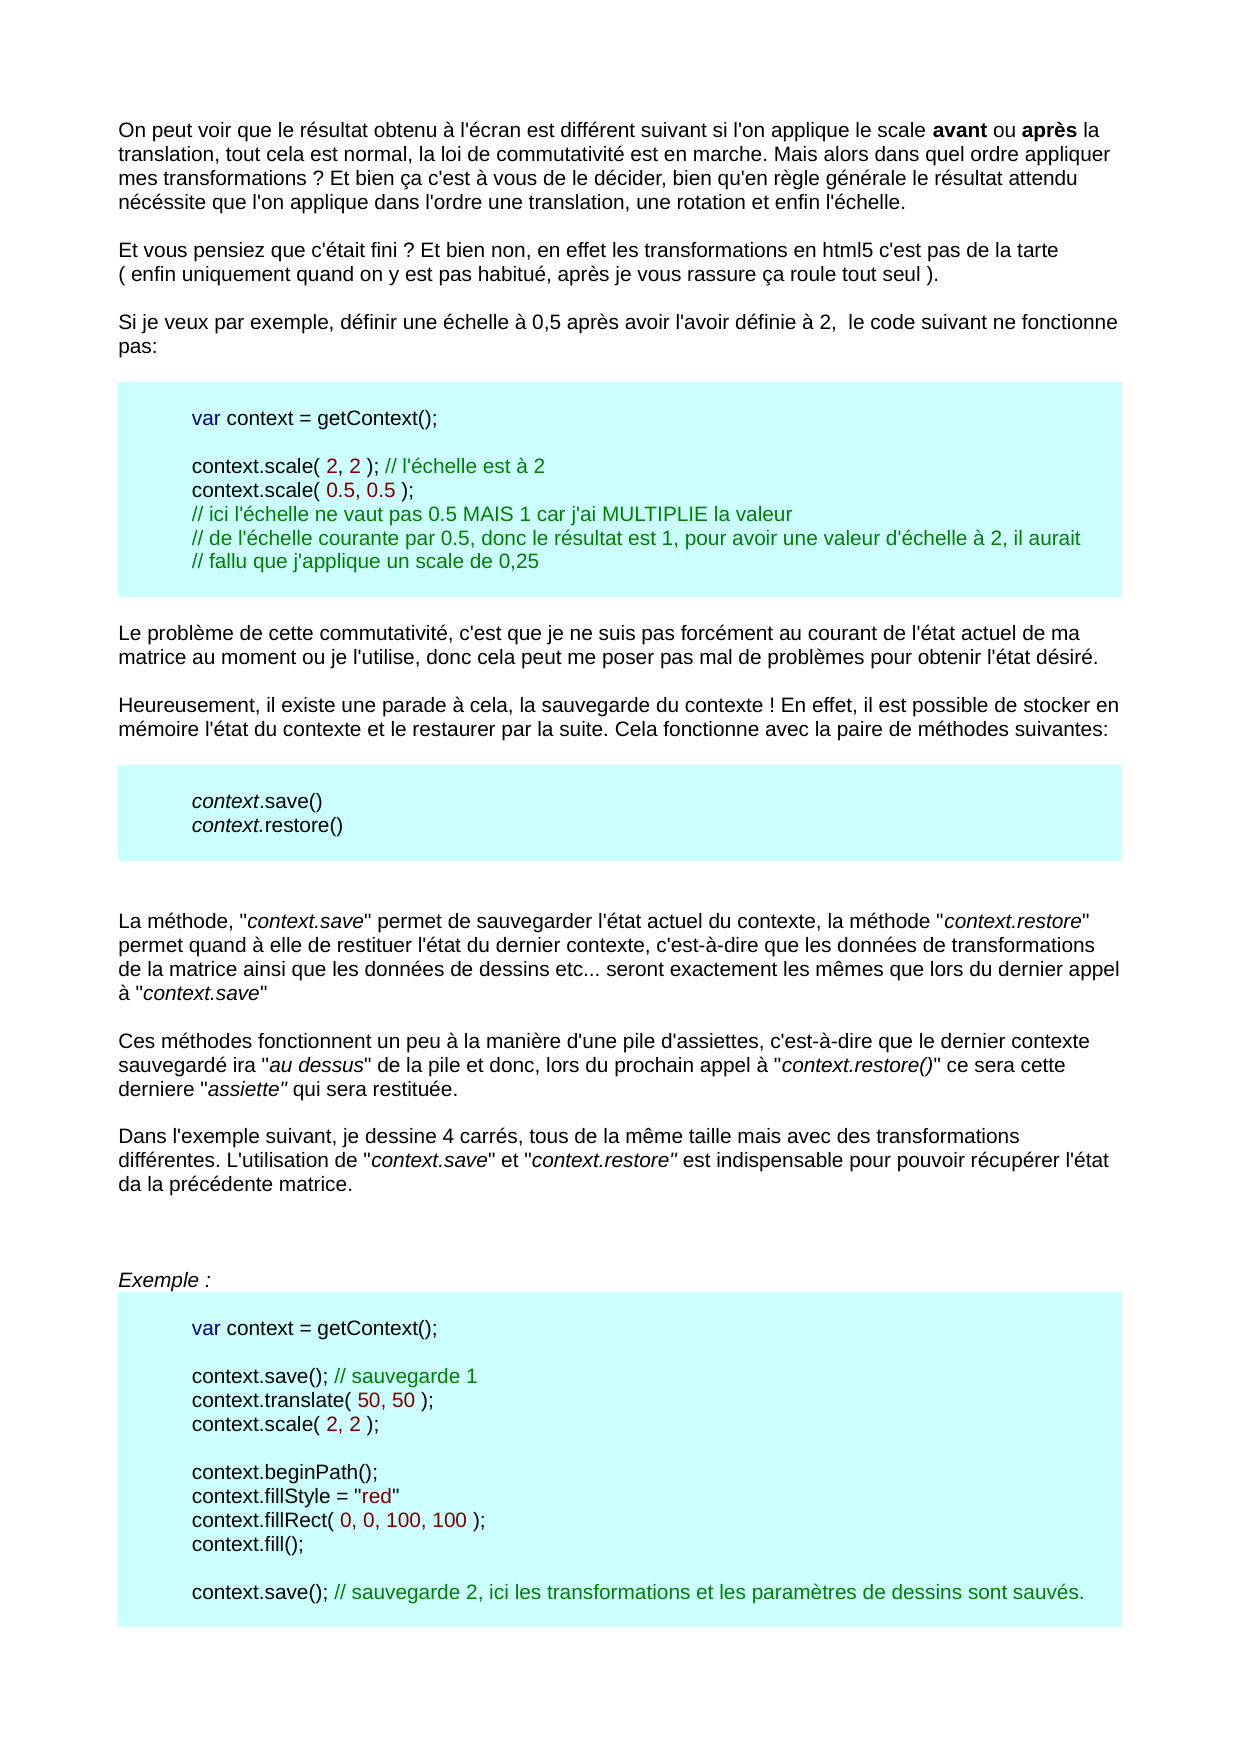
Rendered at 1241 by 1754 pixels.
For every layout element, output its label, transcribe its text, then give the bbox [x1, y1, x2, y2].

text Dans l'exemple suivant, je dessine 4 carrés, tous de la même taille mais avec des transformations différentes. L'utilisation de "context.save" et "context.restore" est indispensable pour pouvoir récupérer l'état da la précédente matrice. [118, 1124, 1122, 1196]
text var context = getContext(); [118, 406, 1122, 429]
text // de l'échelle courante par 0.5, donc le résultat est 1, pour avoir une valeur d'échelle à 2, il aurait [118, 525, 1122, 549]
text context.save(); // sauvegarde 2, ici les transformations et les paramètres de dessins sont sauvés. [118, 1579, 1122, 1603]
text context.restore() [118, 813, 1122, 837]
text context.scale( 2, 2 ); [118, 1412, 1122, 1436]
text La méthode, "context.save" permet de sauvegarder l'état actuel du contexte, la méthode "context.restore" permet quand à elle de restituer l'état du dernier contexte, c'est-à-dire que les données de transformations de la matrice ainsi que les données de dessins etc... seront exactement les mêmes que lors du dernier appel à "context.save" [118, 909, 1122, 1004]
text Exemple : [118, 1268, 1122, 1292]
text Et vous pensiez que c'était fini ? Et bien non, en effet les transformations en html5 c'est pas de la tarte ( enfin uniquement quand on y est pas habitué, après je vous rassure ça roule tout seul ). [118, 238, 1122, 286]
text context.beginPath(); [118, 1460, 1122, 1484]
text context.scale( 2, 2 ); // l'échelle est à 2 [118, 453, 1122, 477]
text context.fillRect( 0, 0, 100, 100 ); [118, 1508, 1122, 1532]
text context.save() [118, 789, 1122, 813]
text context.fill(); [118, 1532, 1122, 1556]
text // fallu que j'applique un scale de 0,25 [118, 549, 1122, 573]
text Si je veux par exemple, définir une échelle à 0,5 après avoir l'avoir définie à 2, le code suivant ne fonctionne pas: [118, 310, 1122, 358]
text context.fillStyle = "red" [118, 1484, 1122, 1508]
text Le problème de cette commutativité, c'est que je ne suis pas forcément au courant de l'état actuel de ma matrice au moment ou je l'utilise, donc cela peut me poser pas mal de problèmes pour obtenir l'état désiré. [118, 621, 1122, 669]
text context.scale( 0.5, 0.5 ); [118, 477, 1122, 501]
text var context = getContext(); [118, 1316, 1122, 1340]
text context.save(); // sauvegarde 1 [118, 1364, 1122, 1388]
text Heureusement, il existe une parade à cela, la sauvegarde du contexte ! En effet, il est possible de stocker en mémoire l'état du contexte et le restaurer par la suite. Cela fonctionne avec la paire de méthodes suivantes: [118, 693, 1122, 741]
text // ici l'échelle ne vaut pas 0.5 MAIS 1 car j'ai MULTIPLIE la valeur [118, 501, 1122, 525]
text context.translate( 50, 50 ); [118, 1388, 1122, 1412]
text Ces méthodes fonctionnent un peu à la manière d'une pile d'assiettes, c'est-à-dire que le dernier contexte sauvegardé ira "au dessus" de la pile et donc, lors du prochain appel à "context.restore()" ce sera cette derniere "assiette" qui sera restituée. [118, 1028, 1122, 1100]
text On peut voir que le résultat obtenu à l'écran est différent suivant si l'on applique le scale avant ou après la translation, tout cela est normal, la loi de commutativité est en marche. Mais alors dans quel ordre appliquer mes transformations ? Et bien ça c'est à vous de le décider, bien qu'en règle générale le résultat attendu nécéssite que l'on applique dans l'ordre une translation, une rotation et enfin l'échelle. [118, 118, 1122, 214]
